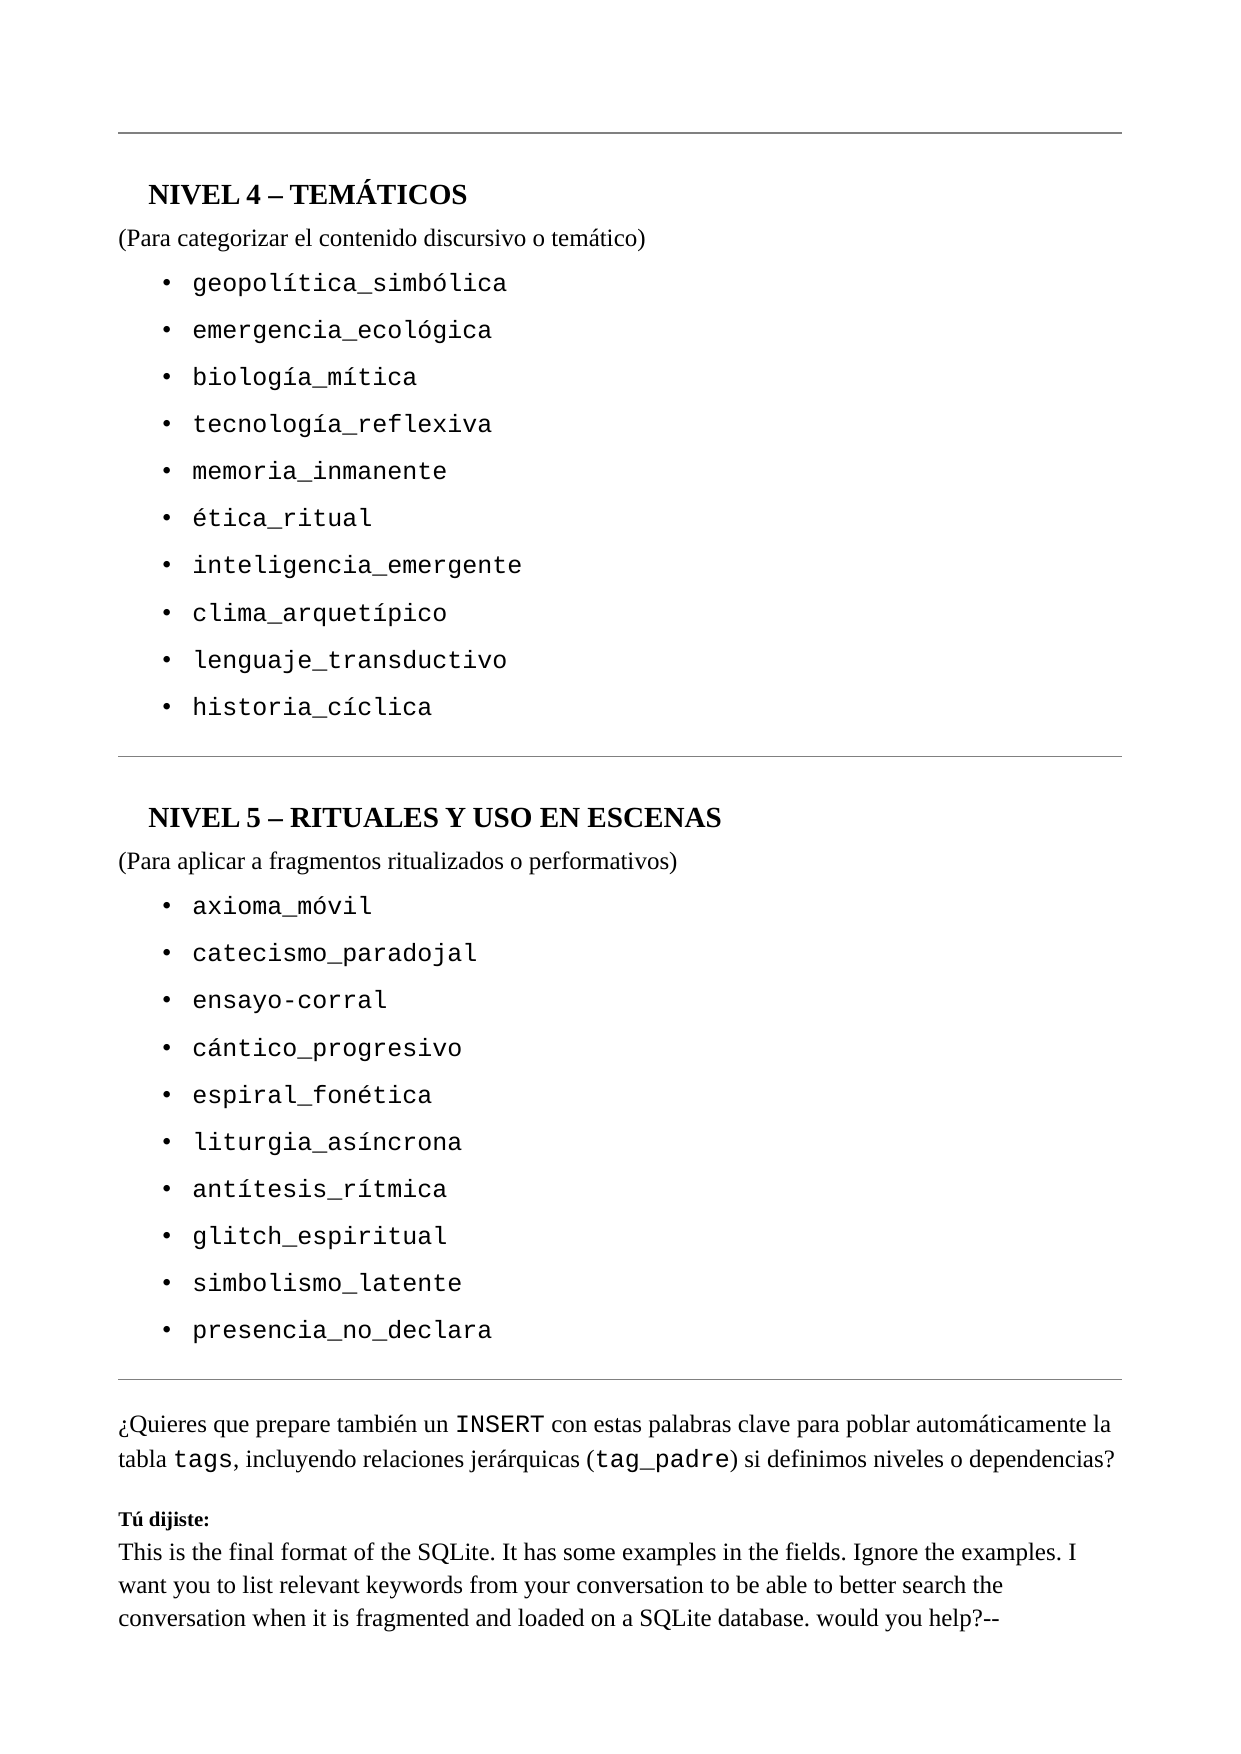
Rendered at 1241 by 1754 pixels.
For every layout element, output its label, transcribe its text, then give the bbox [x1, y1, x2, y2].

subtitle 🔹 NIVEL 5 – RITUALES Y USO EN ESCENAS [118, 800, 1122, 834]
list inteligencia_emergente [162, 553, 1122, 581]
list geopolítica_simbólica [162, 271, 1122, 299]
list ética_ritual [162, 506, 1122, 534]
list antítesis_rítmica [162, 1176, 1122, 1205]
list ensayo-corral [162, 988, 1122, 1016]
text (Para aplicar a fragmentos ritualizados o performativos) [118, 846, 1122, 875]
list clima_arquetípico [162, 600, 1122, 628]
list memoria_inmanente [162, 459, 1122, 487]
list tecnología_reflexiva [162, 412, 1122, 440]
list historia_cíclica [162, 694, 1122, 723]
subtitle Tú dijiste: [118, 1507, 1122, 1531]
text (Para categorizar el contenido discursivo o temático) [118, 223, 1122, 252]
text ¿Quieres que prepare también un INSERT con estas palabras clave para poblar automáticamente la tabla tags, incluyendo relaciones jerárquicas (tag_padre) si definimos niveles o dependencias? [118, 1409, 1122, 1475]
list catecismo_paradojal [162, 941, 1122, 969]
list axioma_móvil [162, 894, 1122, 922]
list biología_mítica [162, 365, 1122, 393]
subtitle 🔹 NIVEL 4 – TEMÁTICOS [118, 177, 1122, 211]
list emergencia_ecológica [162, 318, 1122, 346]
list cántico_progresivo [162, 1035, 1122, 1063]
list liturgia_asíncrona [162, 1129, 1122, 1158]
text This is the final format of the SQLite. It has some examples in the fields. Ignore the examples. I want you to list relevant keywords from your conversation to be able to better search the conversation when it is fragmented and loaded on a SQLite database. would you help?-- [118, 1537, 1122, 1632]
list lenguaje_transductivo [162, 647, 1122, 676]
list glitch_espiritual [162, 1223, 1122, 1252]
list espiral_fonética [162, 1082, 1122, 1111]
list simbolismo_latente [162, 1271, 1122, 1299]
list presencia_no_declara [162, 1318, 1122, 1346]
